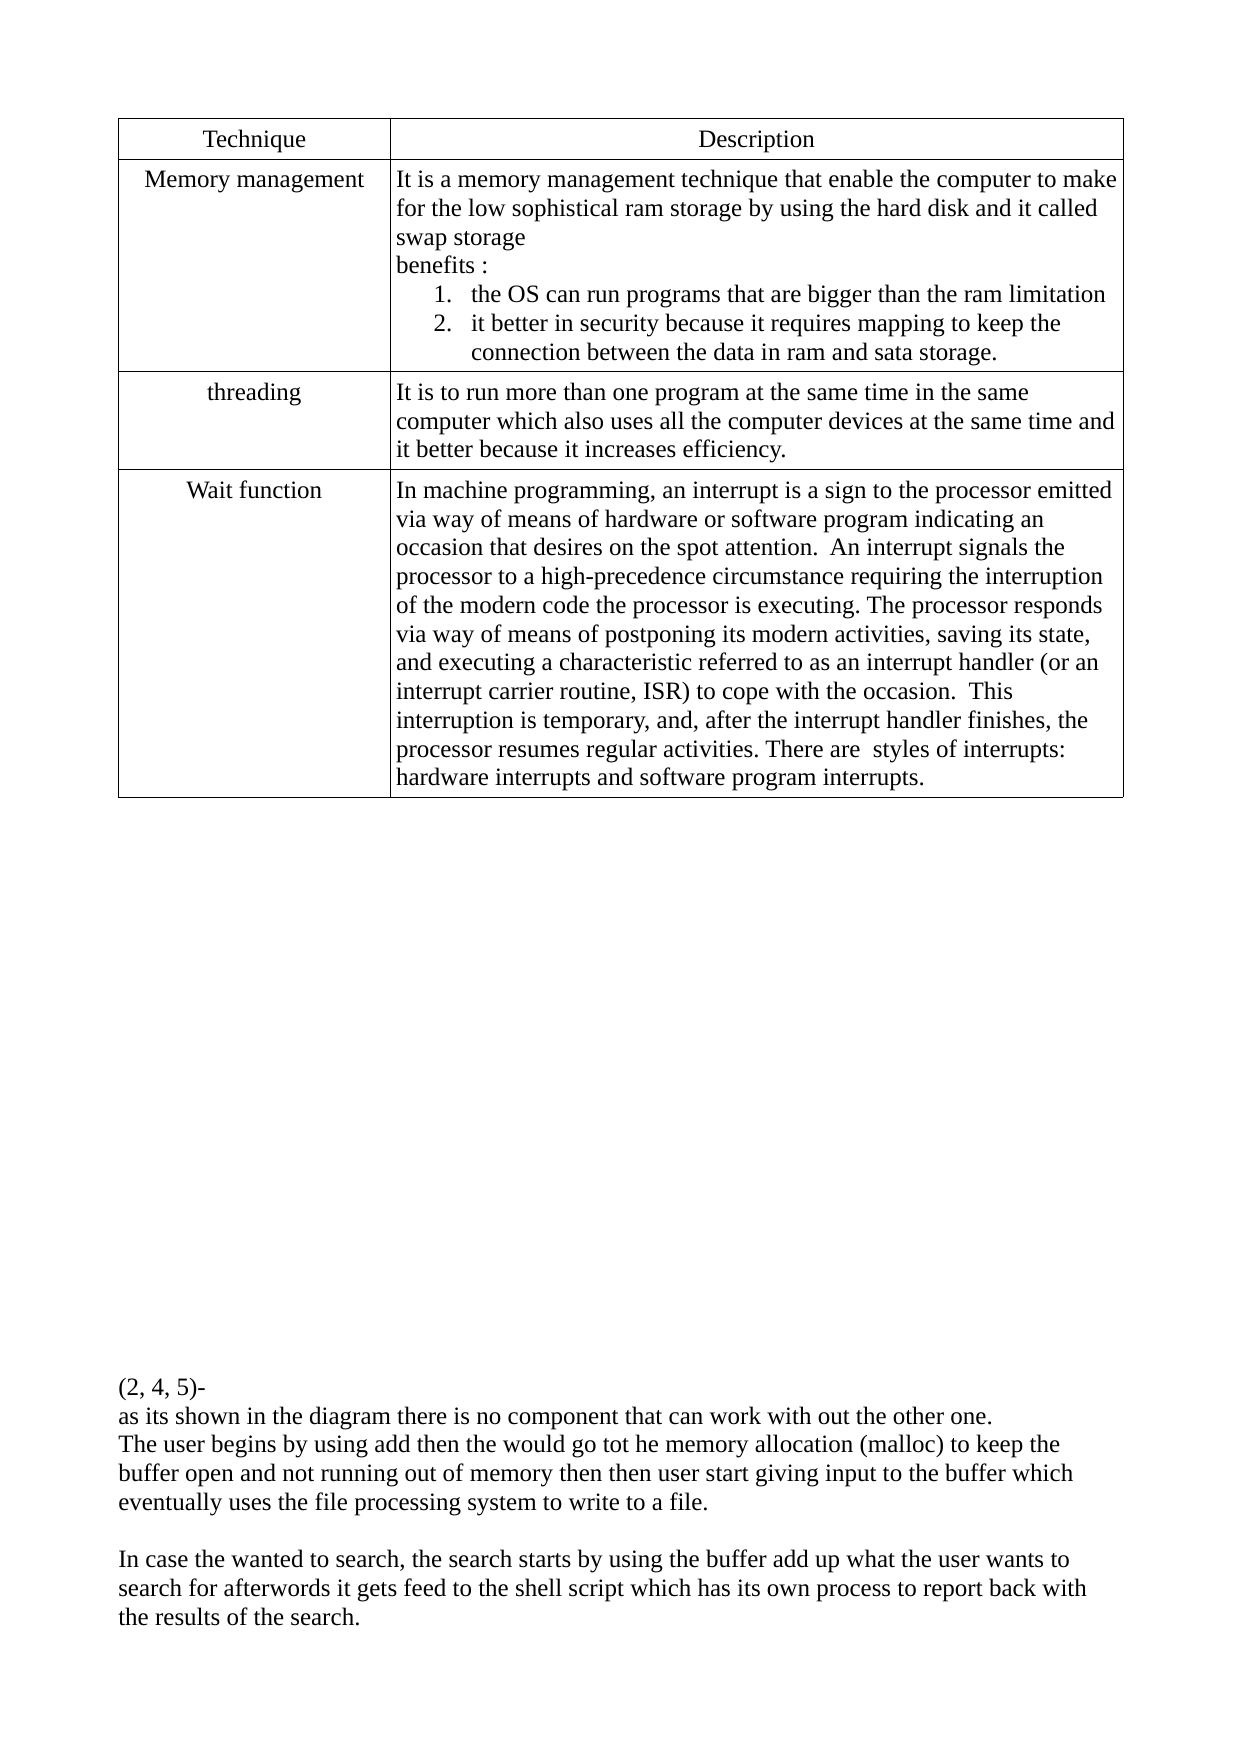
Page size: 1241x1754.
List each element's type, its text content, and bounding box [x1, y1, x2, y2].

table_cell It is to run more than one program at the same time in the same computer which also uses all the computer devices at the same time and it better because it increases efficiency. [391, 372, 1123, 469]
table_cell In machine programming, an interrupt is a sign to the processor emitted via way of means of hardware or software program indicating an occasion that desires on the spot attention. An interrupt signals the processor to a high-precedence circumstance requiring the interruption of the modern code the processor is executing. The processor responds via way of means of postponing its modern activities, saving its state, and executing a characteristic referred to as an interrupt handler (or an interrupt carrier routine, ISR) to cope with the occasion. This interruption is temporary, and, after the interrupt handler finishes, the processor resumes regular activities. There are styles of interrupts: hardware interrupts and software program interrupts. [391, 470, 1123, 797]
text The user begins by using add then the would go tot he memory allocation (malloc) to keep the buffer open and not running out of memory then then user start giving input to the buffer which eventually uses the file processing system to write to a file. [118, 1429, 1122, 1516]
text (2, 4, 5)- [118, 1372, 1122, 1401]
table_cell Wait function [119, 470, 390, 797]
table_header Technique [119, 119, 390, 158]
table_header Description [391, 119, 1123, 158]
table_cell Memory management [119, 160, 390, 371]
text as its shown in the diagram there is no component that can work with out the other one. [118, 1401, 1122, 1429]
text In case the wanted to search, the search starts by using the buffer add up what the user wants to search for afterwords it gets feed to the shell script which has its own process to report back with the results of the search. [118, 1544, 1122, 1631]
table_cell It is a memory management technique that enable the computer to make for the low sophistical ram storage by using the hard disk and it called swap storage benefits : the OS can run programs that are bigger than the ram limitation it better in security because it requires mapping to keep the connection between the data in ram and sata storage. [391, 160, 1123, 371]
table_cell threading [119, 372, 390, 469]
